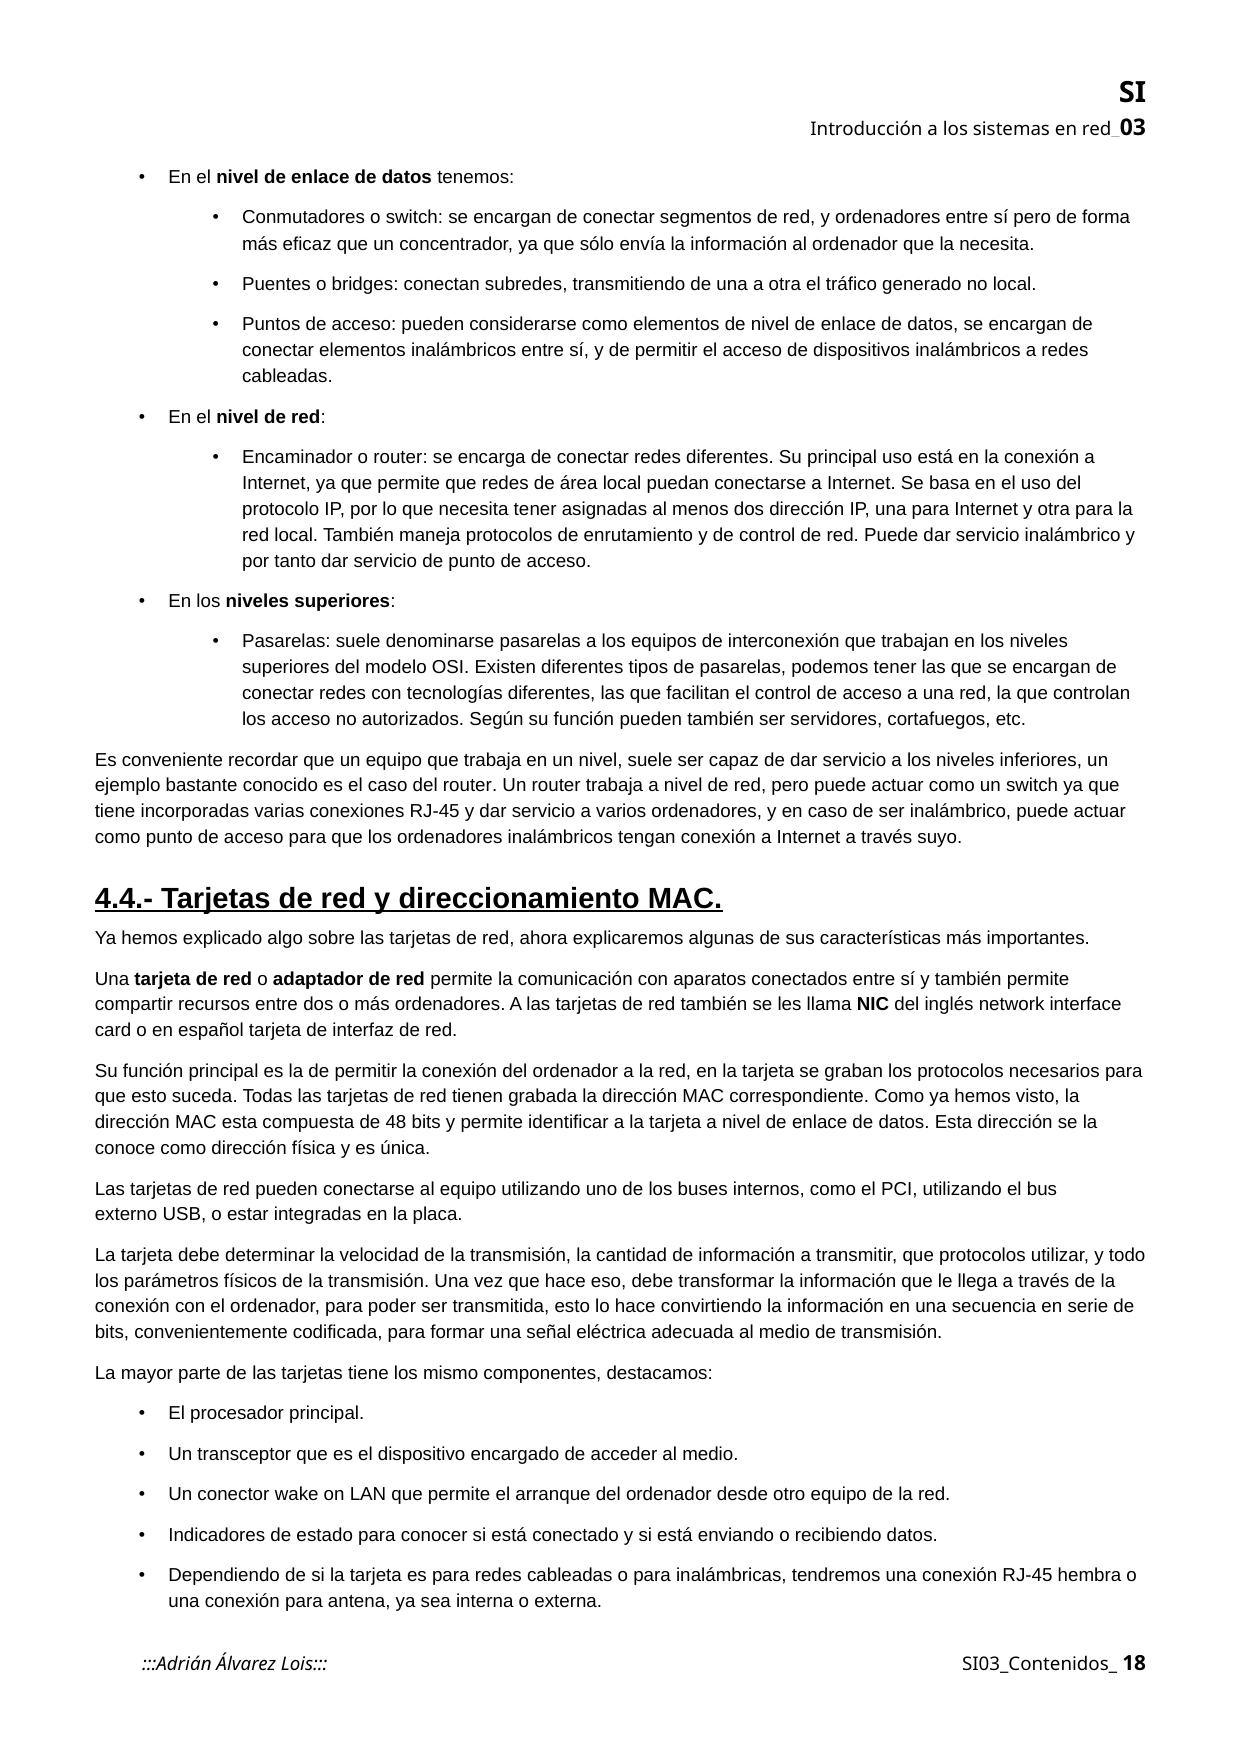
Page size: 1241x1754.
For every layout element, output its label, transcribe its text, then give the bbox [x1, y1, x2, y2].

list Puntos de acceso: pueden considerarse como elementos de nivel de enlace de datos, se encargan de conectar elementos inalámbricos entre sí, y de permitir el acceso de dispositivos inalámbricos a redes cableadas. [212, 313, 1146, 387]
text Su función principal es la de permitir la conexión del ordenador a la red, en la tarjeta se graban los protocolos necesarios para que esto suceda. Todas las tarjetas de red tienen grabada la dirección MAC correspondiente. Como ya hemos visto, la dirección MAC esta compuesta de 48 bits y permite identificar a la tarjeta a nivel de enlace de datos. Esta dirección se la conoce como dirección física y es única. [94, 1059, 1146, 1158]
list Un transceptor que es el dispositivo encargado de acceder al medio. [139, 1442, 1146, 1464]
list Conmutadores o switch: se encargan de conectar segmentos de red, y ordenadores entre sí pero de forma más eficaz que un concentrador, ya que sólo envía la información al ordenador que la necesita. [212, 206, 1146, 254]
text La tarjeta debe determinar la velocidad de la transmisión, la cantidad de información a transmitir, que protocolos utilizar, y todo los parámetros físicos de la transmisión. Una vez que hace eso, debe transformar la información que le llega a través de la conexión con el ordenador, para poder ser transmitida, esto lo hace convirtiendo la información en una secuencia en serie de bits, convenientemente codificada, para formar una señal eléctrica adecuada al medio de transmisión. [94, 1243, 1146, 1343]
text Ya hemos explicado algo sobre las tarjetas de red, ahora explicaremos algunas de sus características más importantes. [94, 927, 1146, 948]
list El procesador principal. [139, 1402, 1146, 1423]
list Un conector wake on LAN que permite el arranque del ordenador desde otro equipo de la red. [139, 1483, 1146, 1504]
list En el nivel de enlace de datos tenemos: [139, 166, 1146, 187]
list Puentes o bridges: conectan subredes, transmitiendo de una a otra el tráfico generado no local. [212, 273, 1146, 294]
list Pasarelas: suele denominarse pasarelas a los equipos de interconexión que trabajan en los niveles superiores del modelo OSI. Existen diferentes tipos de pasarelas, podemos tener las que se encargan de conectar redes con tecnologías diferentes, las que facilitan el control de acceso a una red, la que controlan los acceso no autorizados. Según su función pueden también ser servidores, cortafuegos, etc. [212, 630, 1146, 729]
text Las tarjetas de red pueden conectarse al equipo utilizando uno de los buses internos, como el PCI, utilizando el bus externo USB, o estar integradas en la placa. [94, 1177, 1146, 1225]
list Encaminador o router: se encarga de conectar redes diferentes. Su principal uso está en la conexión a Internet, ya que permite que redes de área local puedan conectarse a Internet. Se basa en el uso del protocolo IP, por lo que necesita tener asignadas al menos dos dirección IP, una para Internet y otra para la red local. También maneja protocolos de enrutamiento y de control de red. Puede dar servicio inalámbrico y por tanto dar servicio de punto de acceso. [212, 446, 1146, 571]
text Una tarjeta de red o adaptador de red permite la comunicación con aparatos conectados entre sí y también permite compartir recursos entre dos o más ordenadores. A las tarjetas de red también se les llama NIC del inglés network interface card o en español tarjeta de interfaz de red. [94, 967, 1146, 1041]
text La mayor parte de las tarjetas tiene los mismo componentes, destacamos: [94, 1361, 1146, 1383]
list Dependiendo de si la tarjeta es para redes cableadas o para inalámbricas, tendremos una conexión RJ-45 hembra o una conexión para antena, ya sea interna o externa. [139, 1564, 1146, 1611]
text Es conveniente recordar que un equipo que trabaja en un nivel, suele ser capaz de dar servicio a los niveles inferiores, un ejemplo bastante conocido es el caso del router. Un router trabaja a nivel de red, pero puede actuar como un switch ya que tiene incorporadas varias conexiones RJ-45 y dar servicio a varios ordenadores, y en caso de ser inalámbrico, puede actuar como punto de acceso para que los ordenadores inalámbricos tengan conexión a Internet a través suyo. [94, 748, 1146, 847]
subtitle 4.4.- Tarjetas de red y direccionamiento MAC. [94, 881, 1146, 914]
list En los niveles superiores: [139, 590, 1146, 611]
list En el nivel de red: [139, 405, 1146, 427]
list Indicadores de estado para conocer si está conectado y si está enviando o recibiendo datos. [139, 1523, 1146, 1545]
